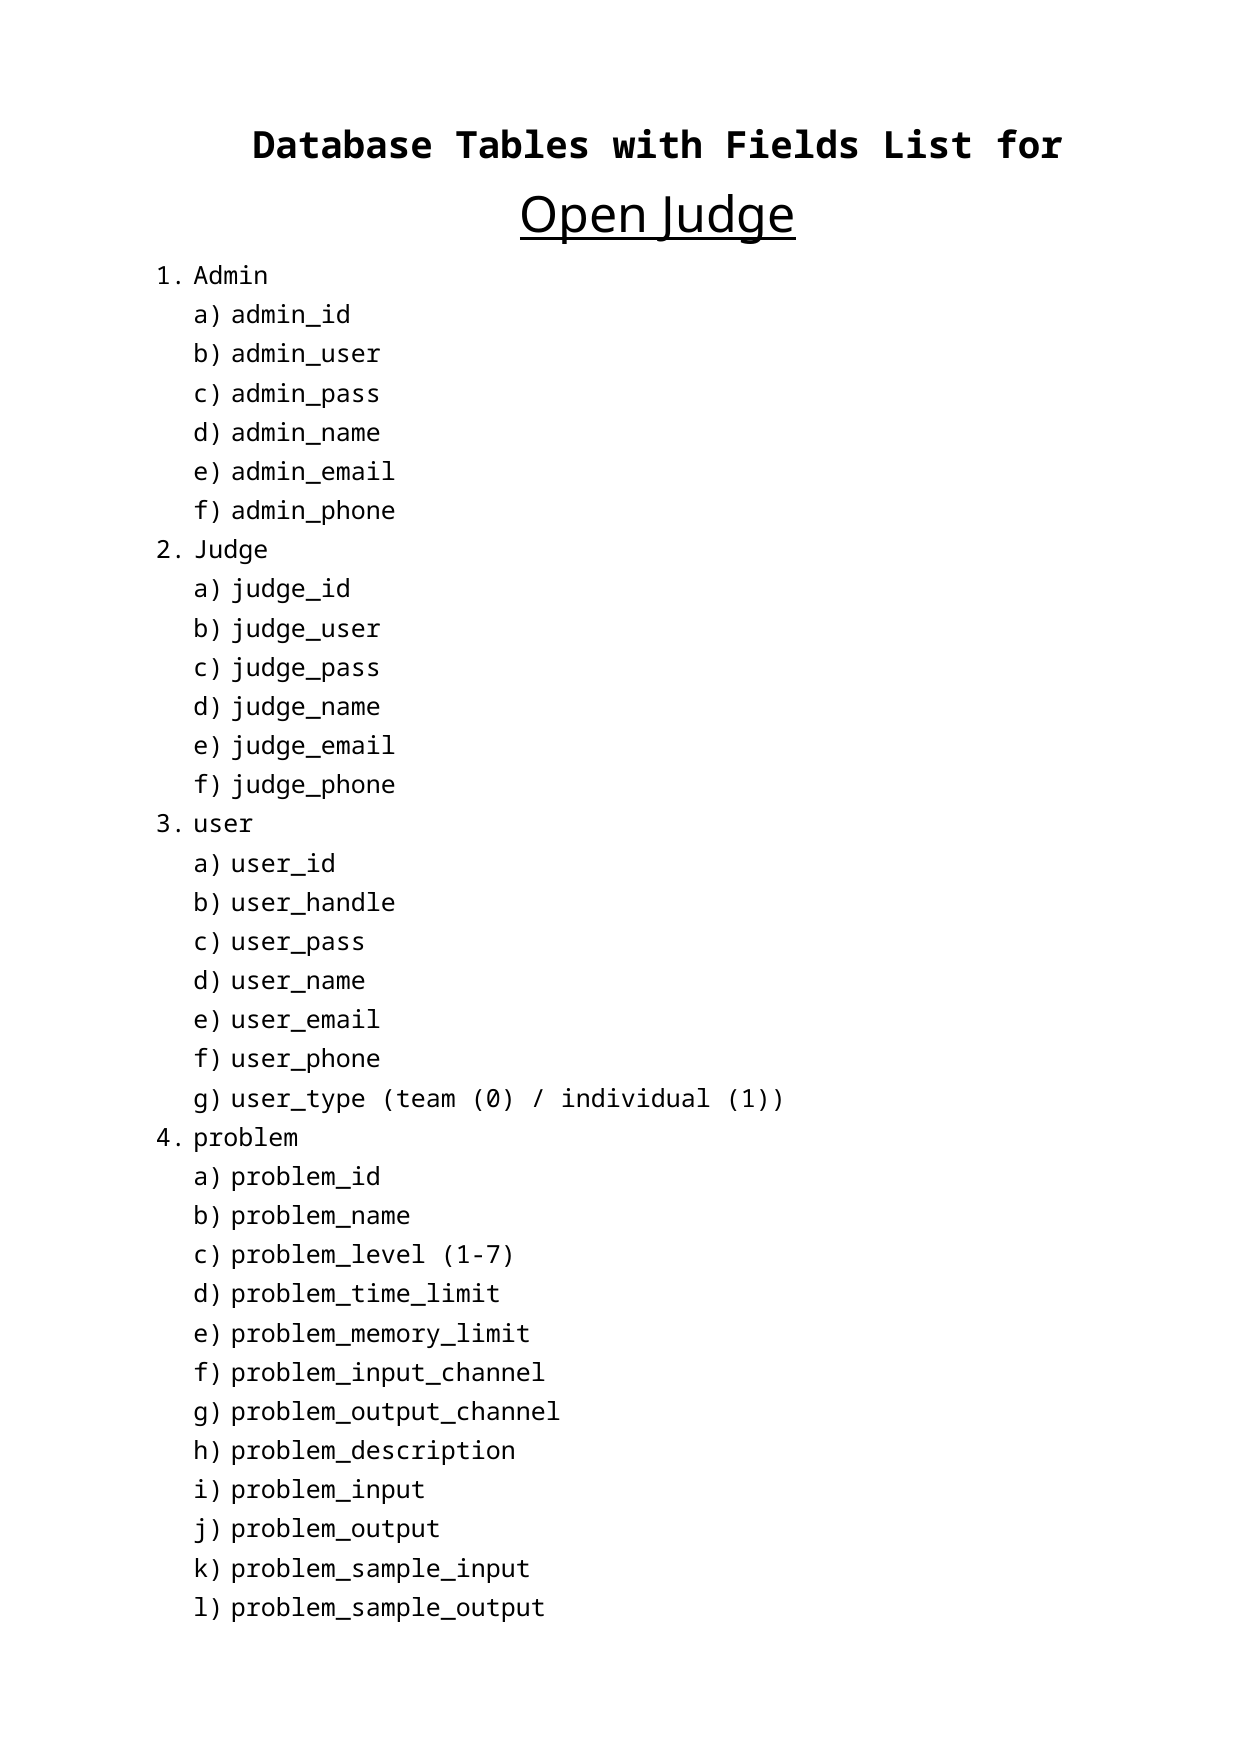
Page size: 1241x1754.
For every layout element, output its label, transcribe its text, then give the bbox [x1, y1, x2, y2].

list user_phone [193, 1041, 1122, 1075]
list Judge [156, 532, 1122, 566]
list problem_output_channel [193, 1393, 1122, 1428]
list judge_user [193, 610, 1122, 644]
list user [156, 806, 1122, 840]
list admin_pass [193, 375, 1122, 409]
list user_name [193, 963, 1122, 997]
list user_handle [193, 884, 1122, 918]
list problem_time_limit [193, 1276, 1122, 1310]
list problem_input_channel [193, 1354, 1122, 1388]
list user_type (team (0) / individual (1)) [193, 1080, 1122, 1114]
list judge_name [193, 688, 1122, 723]
list problem_sample_input [193, 1550, 1122, 1584]
list user_id [193, 845, 1122, 879]
list problem_id [193, 1158, 1122, 1193]
list problem_description [193, 1433, 1122, 1467]
list Database Tables with Fields List for Open Judge [156, 118, 1122, 247]
list problem_memory_limit [193, 1315, 1122, 1349]
list admin_user [193, 336, 1122, 370]
list user_pass [193, 923, 1122, 958]
list admin_email [193, 453, 1122, 488]
list problem_name [193, 1198, 1122, 1232]
list Admin [156, 258, 1122, 292]
list admin_phone [193, 493, 1122, 527]
list judge_phone [193, 767, 1122, 801]
list user_email [193, 1002, 1122, 1036]
list problem_level (1-7) [193, 1237, 1122, 1271]
list judge_email [193, 728, 1122, 762]
list admin_id [193, 297, 1122, 331]
list judge_pass [193, 649, 1122, 683]
list judge_id [193, 571, 1122, 605]
list problem_output [193, 1511, 1122, 1545]
list problem [156, 1119, 1122, 1153]
list problem_input [193, 1472, 1122, 1506]
list admin_name [193, 414, 1122, 448]
list problem_sample_output [193, 1589, 1122, 1623]
